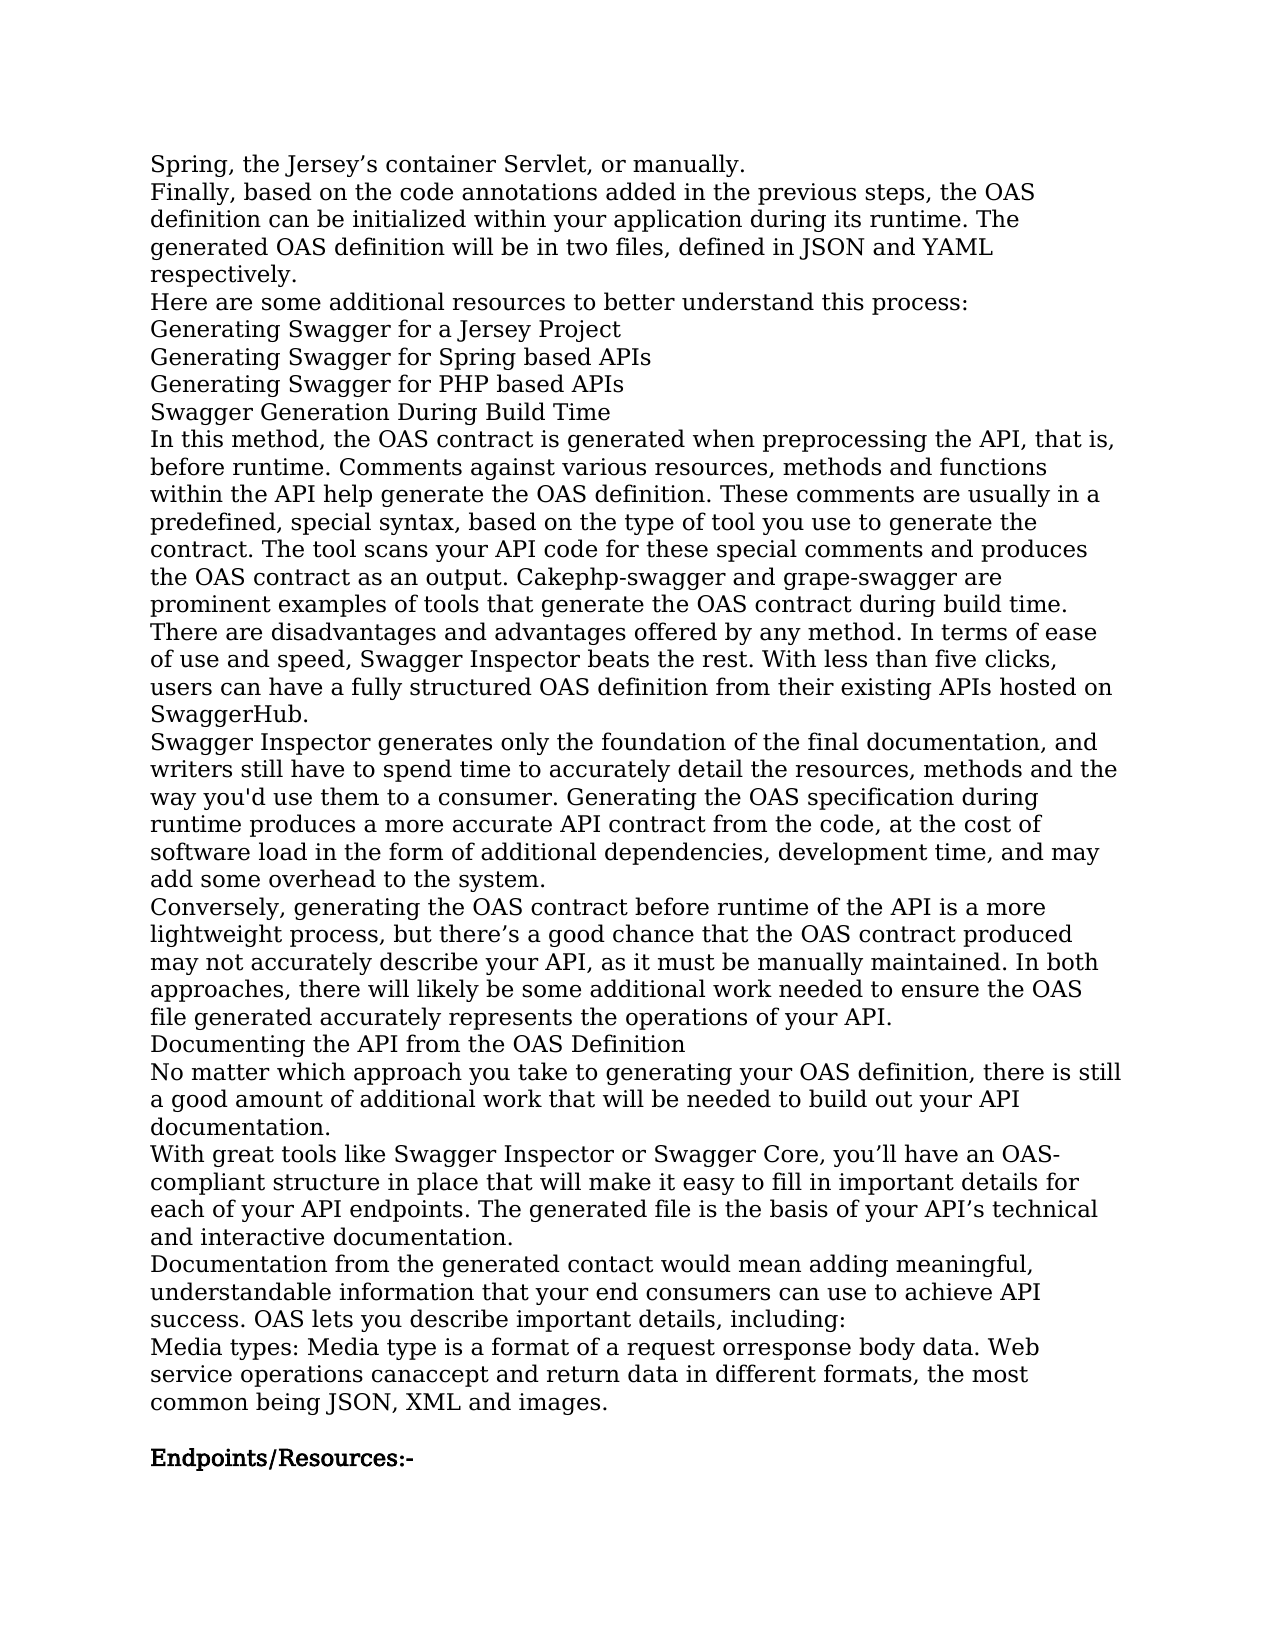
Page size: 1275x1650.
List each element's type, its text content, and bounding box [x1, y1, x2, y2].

text Spring, the Jersey’s container Servlet, or manually. [150, 150, 1125, 177]
text Generating Swagger for a Jersey Project [150, 315, 1125, 342]
text In this method, the OAS contract is generated when preprocessing the API, that is, before runtime. Comments against various resources, methods and functions within the API help generate the OAS definition. These comments are usually in a predefined, special syntax, based on the type of tool you use to generate the contract. The tool scans your API code for these special comments and produces the OAS contract as an output. Cakephp-swagger and grape-swagger are prominent examples of tools that generate the OAS contract during build time. [150, 425, 1125, 617]
text Conversely, generating the OAS contract before runtime of the API is a more lightweight process, but there’s a good chance that the OAS contract produced may not accurately describe your API, as it must be manually maintained. In both approaches, there will likely be some additional work needed to ensure the OAS file generated accurately represents the operations of your API. [150, 892, 1125, 1030]
text Swagger Inspector generates only the foundation of the final documentation, and writers still have to spend time to accurately detail the resources, methods and the way you'd use them to a consumer. Generating the OAS specification during runtime produces a more accurate API contract from the code, at the cost of software load in the form of additional dependencies, development time, and may add some overhead to the system. [150, 727, 1125, 892]
text Swagger Generation During Build Time [150, 397, 1125, 425]
text No matter which approach you take to generating your OAS definition, there is still a good amount of additional work that will be needed to build out your API documentation. [150, 1057, 1125, 1140]
text Endpoints/Resources:- [150, 1443, 1125, 1471]
text With great tools like Swagger Inspector or Swagger Core, you’ll have an OAS-compliant structure in place that will make it easy to fill in important details for each of your API endpoints. The generated file is the basis of your API’s technical and interactive documentation. [150, 1140, 1125, 1250]
text Finally, based on the code annotations added in the previous steps, the OAS definition can be initialized within your application during its runtime. The generated OAS definition will be in two files, defined in JSON and YAML respectively. [150, 177, 1125, 287]
text Generating Swagger for PHP based APIs [150, 370, 1125, 397]
text Documenting the API from the OAS Definition [150, 1030, 1125, 1057]
text Here are some additional resources to better understand this process: [150, 287, 1125, 315]
text Generating Swagger for Spring based APIs [150, 342, 1125, 370]
text Documentation from the generated contact would mean adding meaningful, understandable information that your end consumers can use to achieve API success. OAS lets you describe important details, including: [150, 1250, 1125, 1332]
text Media types: Media type is a format of a request orresponse body data. Web service operations canaccept and return data in different formats, the most common being JSON, XML and images. [150, 1332, 1125, 1415]
text There are disadvantages and advantages offered by any method. In terms of ease of use and speed, Swagger Inspector beats the rest. With less than five clicks, users can have a fully structured OAS definition from their existing APIs hosted on SwaggerHub. [150, 617, 1125, 727]
